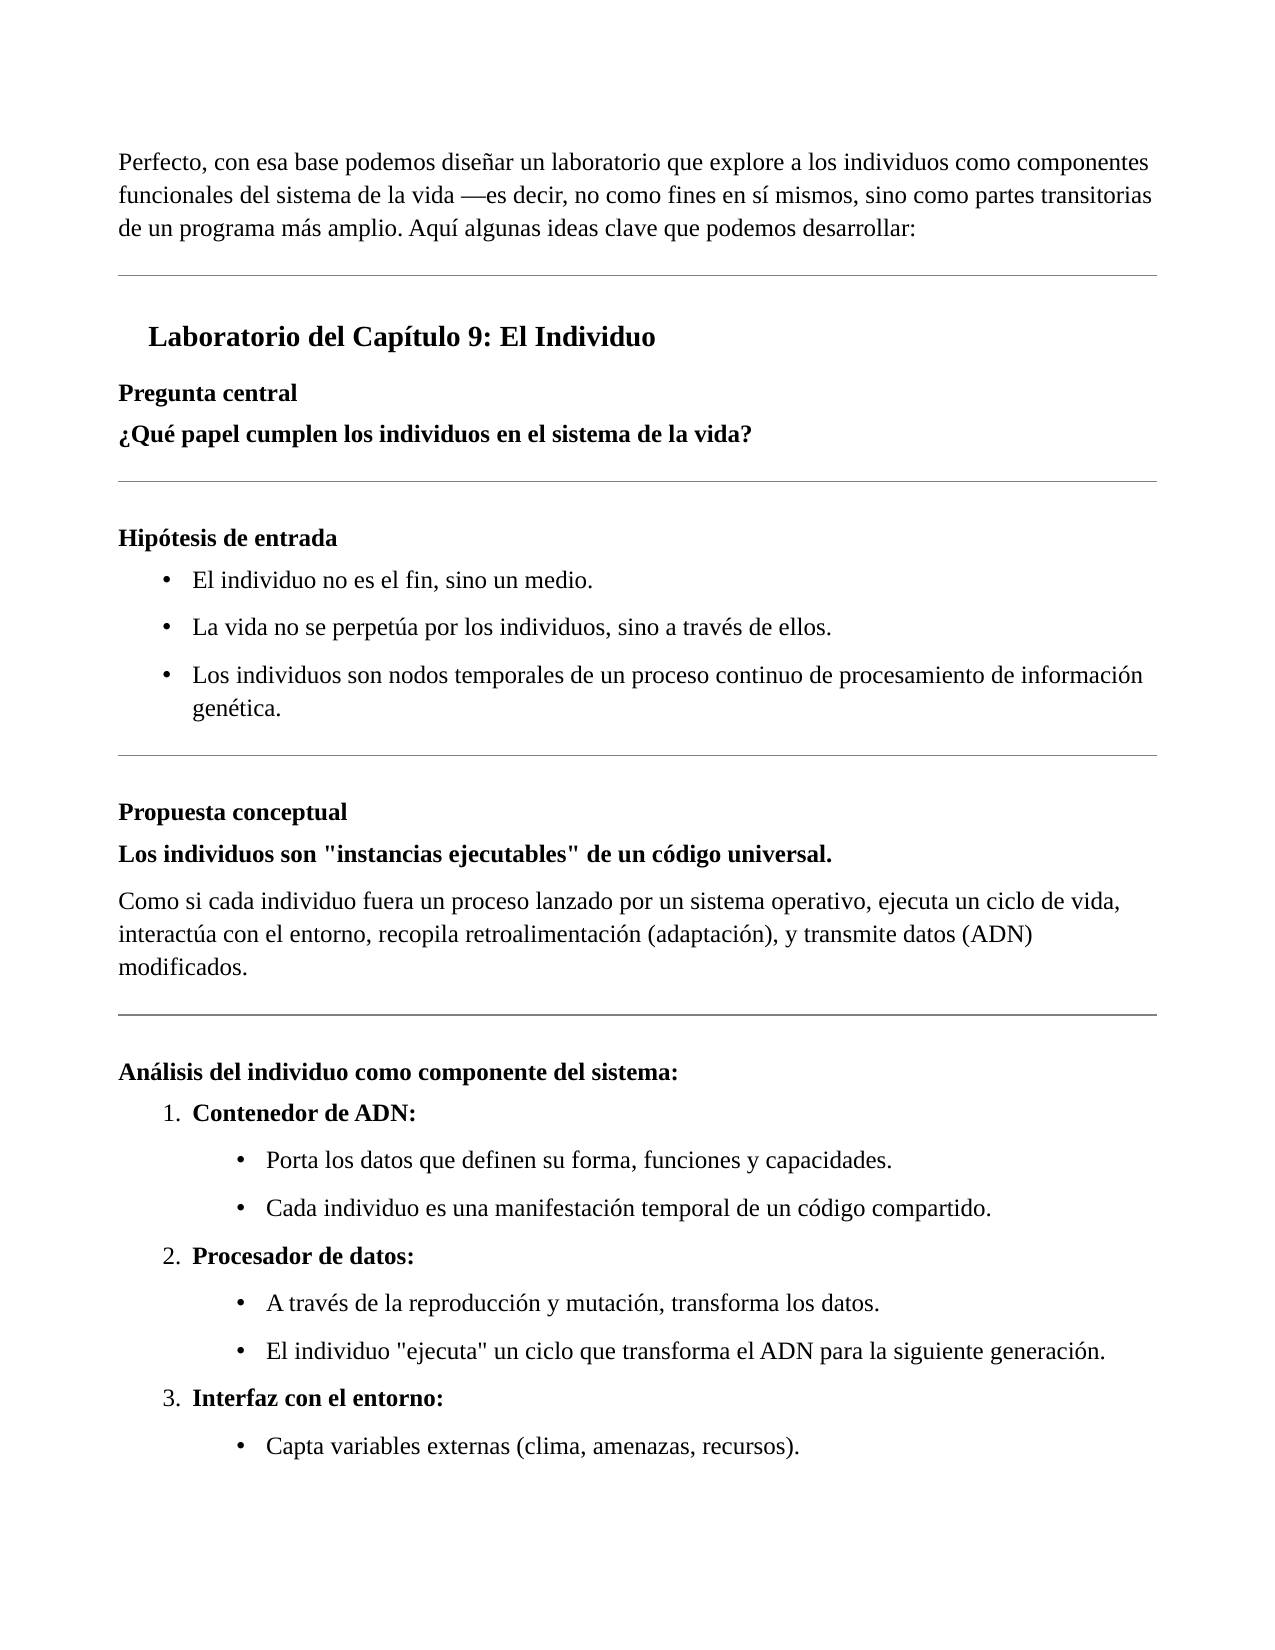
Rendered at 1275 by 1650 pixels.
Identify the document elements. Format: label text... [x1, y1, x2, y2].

list Cada individuo es una manifestación temporal de un código compartido. [236, 1193, 1157, 1222]
text Los individuos son "instancias ejecutables" de un código universal. [118, 839, 1157, 867]
subtitle 🔬 Laboratorio del Capítulo 9: El Individuo [118, 319, 1157, 353]
text Perfecto, con esa base podemos diseñar un laboratorio que explore a los individuos como componentes funcionales del sistema de la vida —es decir, no como fines en sí mismos, sino como partes transitorias de un programa más amplio. Aquí algunas ideas clave que podemos desarrollar: [118, 147, 1157, 242]
list Procesador de datos: [162, 1241, 1157, 1269]
list Contenedor de ADN: [162, 1098, 1157, 1127]
subtitle Análisis del individuo como componente del sistema: [118, 1057, 1157, 1085]
list A través de la reproducción y mutación, transforma los datos. [236, 1288, 1157, 1317]
subtitle Pregunta central [118, 378, 1157, 407]
list El individuo "ejecuta" un ciclo que transforma el ADN para la siguiente generación. [236, 1336, 1157, 1365]
list Interfaz con el entorno: [162, 1383, 1157, 1412]
list El individuo no es el fin, sino un medio. [162, 565, 1157, 593]
text Como si cada individuo fuera un proceso lanzado por un sistema operativo, ejecuta un ciclo de vida, interactúa con el entorno, recopila retroalimentación (adaptación), y transmite datos (ADN) modificados. [118, 886, 1157, 981]
list Capta variables externas (clima, amenazas, recursos). [236, 1431, 1157, 1460]
list Porta los datos que definen su forma, funciones y capacidades. [236, 1146, 1157, 1174]
list La vida no se perpetúa por los individuos, sino a través de ellos. [162, 612, 1157, 641]
subtitle Propuesta conceptual [118, 797, 1157, 826]
subtitle Hipótesis de entrada [118, 523, 1157, 552]
list Los individuos son nodos temporales de un proceso continuo de procesamiento de información genética. [162, 660, 1157, 722]
text ¿Qué papel cumplen los individuos en el sistema de la vida? [118, 419, 1157, 448]
